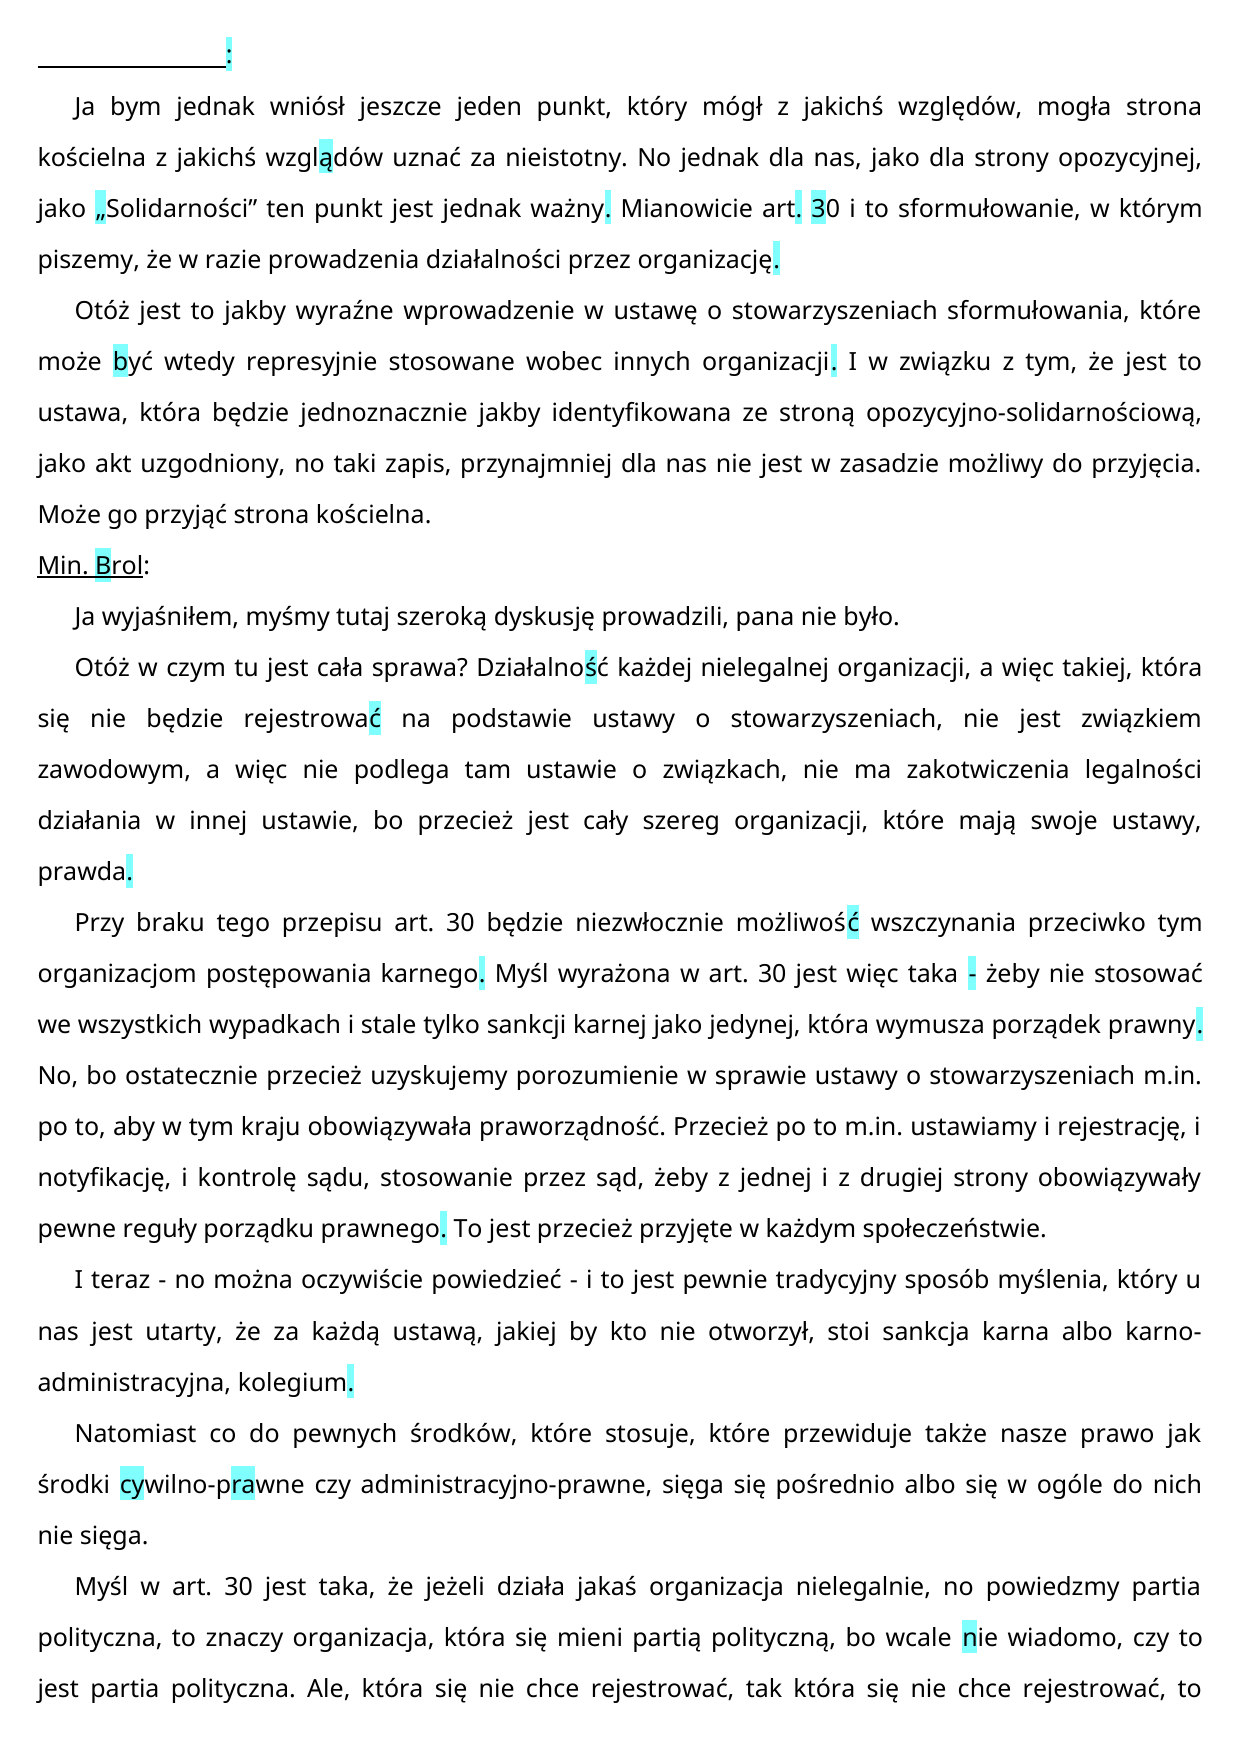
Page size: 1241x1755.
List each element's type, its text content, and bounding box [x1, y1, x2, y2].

text Ja bym jednak wniósł jeszcze jeden punkt, który mógł z jakichś względów, mogła strona kościelna z jakichś wzglądów uznać za nieistotny. No jednak dla nas, jako dla strony opozycyjnej, jako „Solidarności” ten punkt jest jednak ważny. Mianowicie art. 30 i to sformułowanie, w którym piszemy, że w razie prowadzenia działalności przez organizację. [37, 88, 1203, 275]
text Myśl w art. 30 jest taka, że jeżeli działa jakaś organizacja nielegalnie, no powiedzmy partia polityczna, to znaczy organizacja, która się mieni partią polityczną, bo wcale nie wiadomo, czy to jest partia polityczna. Ale, która się nie chce rejestrować, tak która się nie chce rejestrować, to [37, 1568, 1203, 1704]
text I teraz - no można oczywiście powiedzieć - i to jest pewnie tradycyjny sposób myślenia, który u nas jest utarty, że za każdą ustawą, jakiej by kto nie otworzył, stoi sankcja karna albo karno-administracyjna, kolegium. [37, 1262, 1203, 1398]
text Przy braku tego przepisu art. 30 będzie niezwłocznie możliwość wszczynania przeciwko tym organizacjom postępowania karnego. Myśl wyrażona w art. 30 jest więc taka - żeby nie stosować we wszystkich wypadkach i stale tylko sankcji karnej jako jedynej, która wymusza porządek prawny. No, bo ostatecznie przecież uzyskujemy porozumienie w sprawie ustawy o stowarzyszeniach m.in. po to, aby w tym kraju obowiązywała praworządność. Przecież po to m.in. ustawiamy i rejestrację, i notyfikację, i kontrolę sądu, stosowanie przez sąd, żeby z jednej i z drugiej strony obowiązywały pewne reguły porządku prawnego. To jest przecież przyjęte w każdym społeczeństwie. [37, 905, 1203, 1245]
text Min. Brol: [37, 548, 1203, 582]
text Otóż w czym tu jest cała sprawa? Działalność każdej nielegalnej organizacji, a więc takiej, która się nie będzie rejestrować na podstawie ustawy o stowarzyszeniach, nie jest związkiem zawodowym, a więc nie podlega tam ustawie o związkach, nie ma zakotwiczenia legalności działania w innej ustawie, bo przecież jest cały szereg organizacji, które mają swoje ustawy, prawda. [37, 650, 1203, 888]
text : [37, 37, 1203, 71]
text Ja wyjaśniłem, myśmy tutaj szeroką dyskusję prowadzili, pana nie było. [37, 599, 1203, 633]
text Otóż jest to jakby wyraźne wprowadzenie w ustawę o stowarzyszeniach sformułowania, które może być wtedy represyjnie stosowane wobec innych organizacji. I w związku z tym, że jest to ustawa, która będzie jednoznacznie jakby identyfikowana ze stroną opozycyjno-solidarnościową, jako akt uzgodniony, no taki zapis, przynajmniej dla nas nie jest w zasadzie możliwy do przyjęcia. Może go przyjąć strona kościelna. [37, 292, 1203, 531]
text Natomiast co do pewnych środków, które stosuje, które przewiduje także nasze prawo jak środki cywilno-prawne czy administracyjno-prawne, sięga się pośrednio albo się w ogóle do nich nie sięga. [37, 1415, 1203, 1551]
